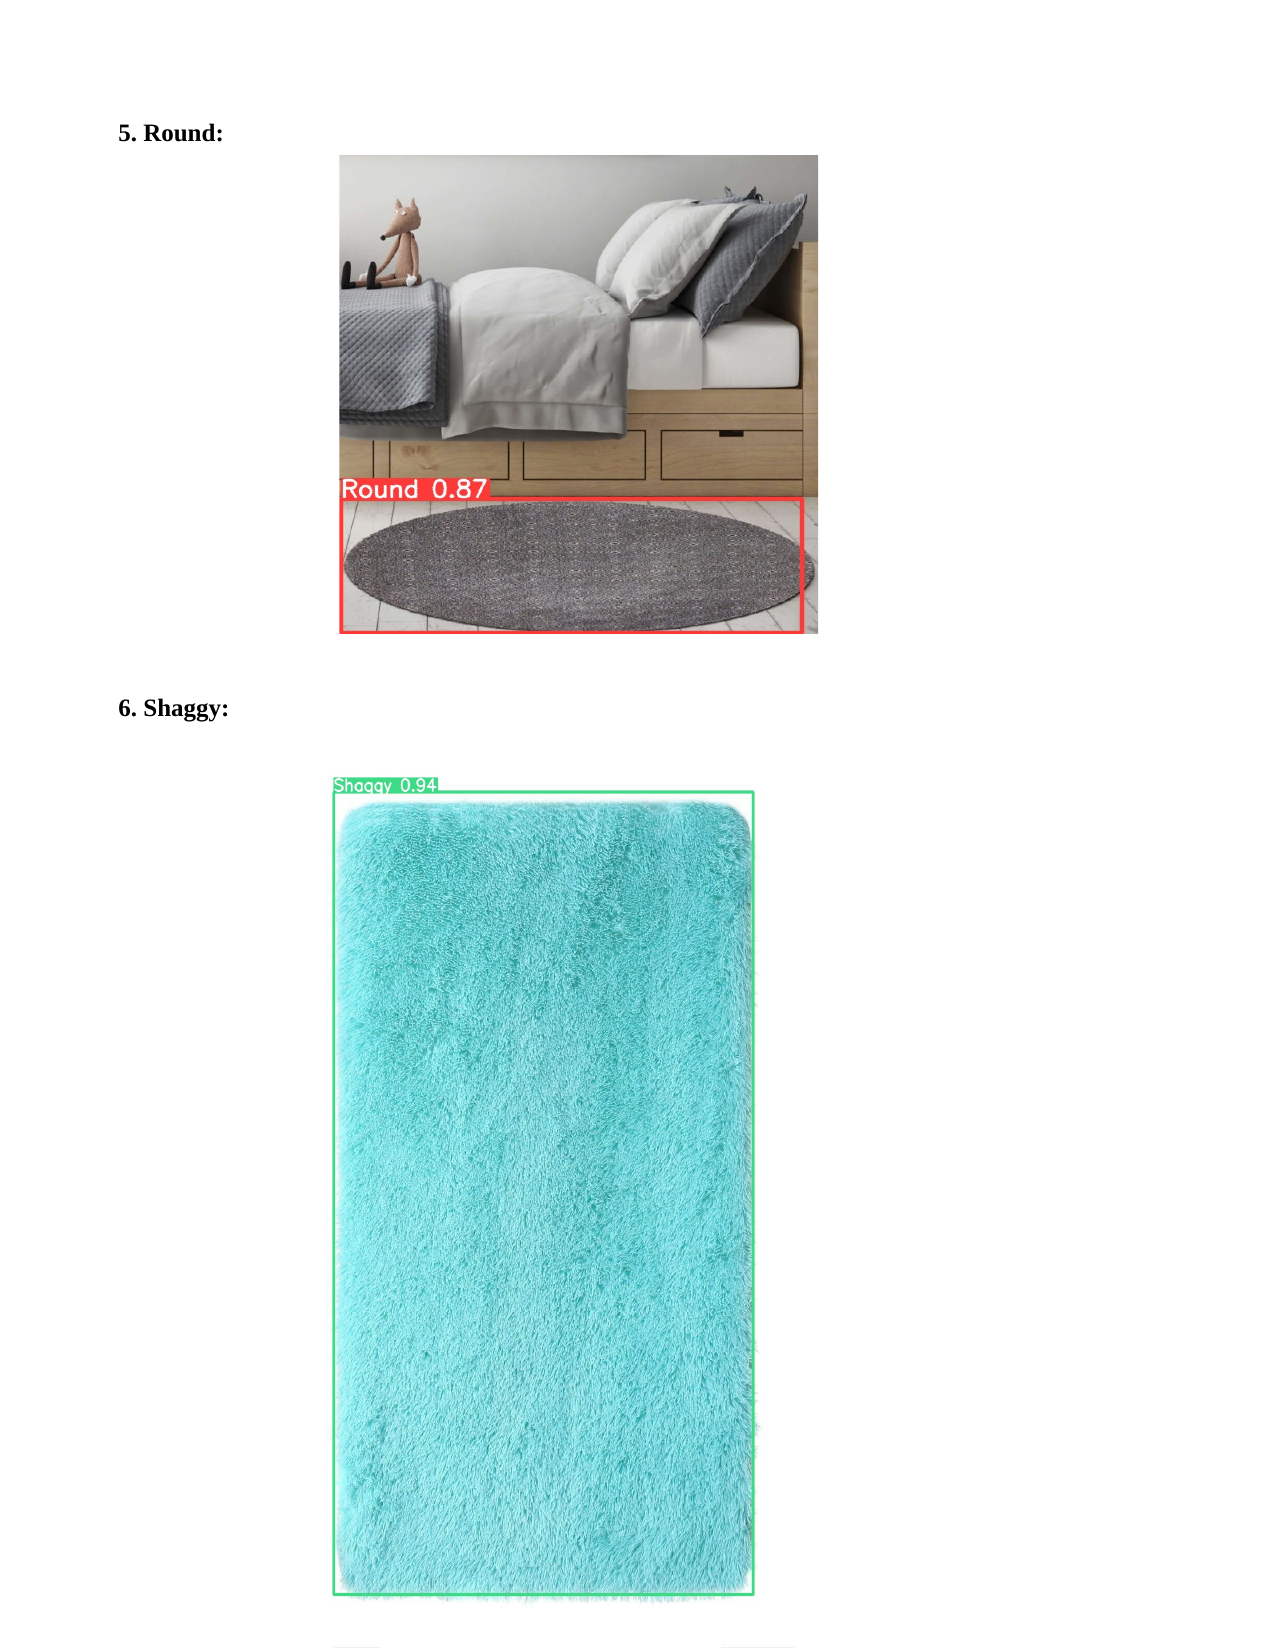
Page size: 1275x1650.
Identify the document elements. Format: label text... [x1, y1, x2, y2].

text 6. Shaggy: [118, 693, 1157, 722]
text 5. Round: [118, 118, 1157, 147]
picture [339, 155, 819, 634]
picture [118, 747, 949, 1648]
